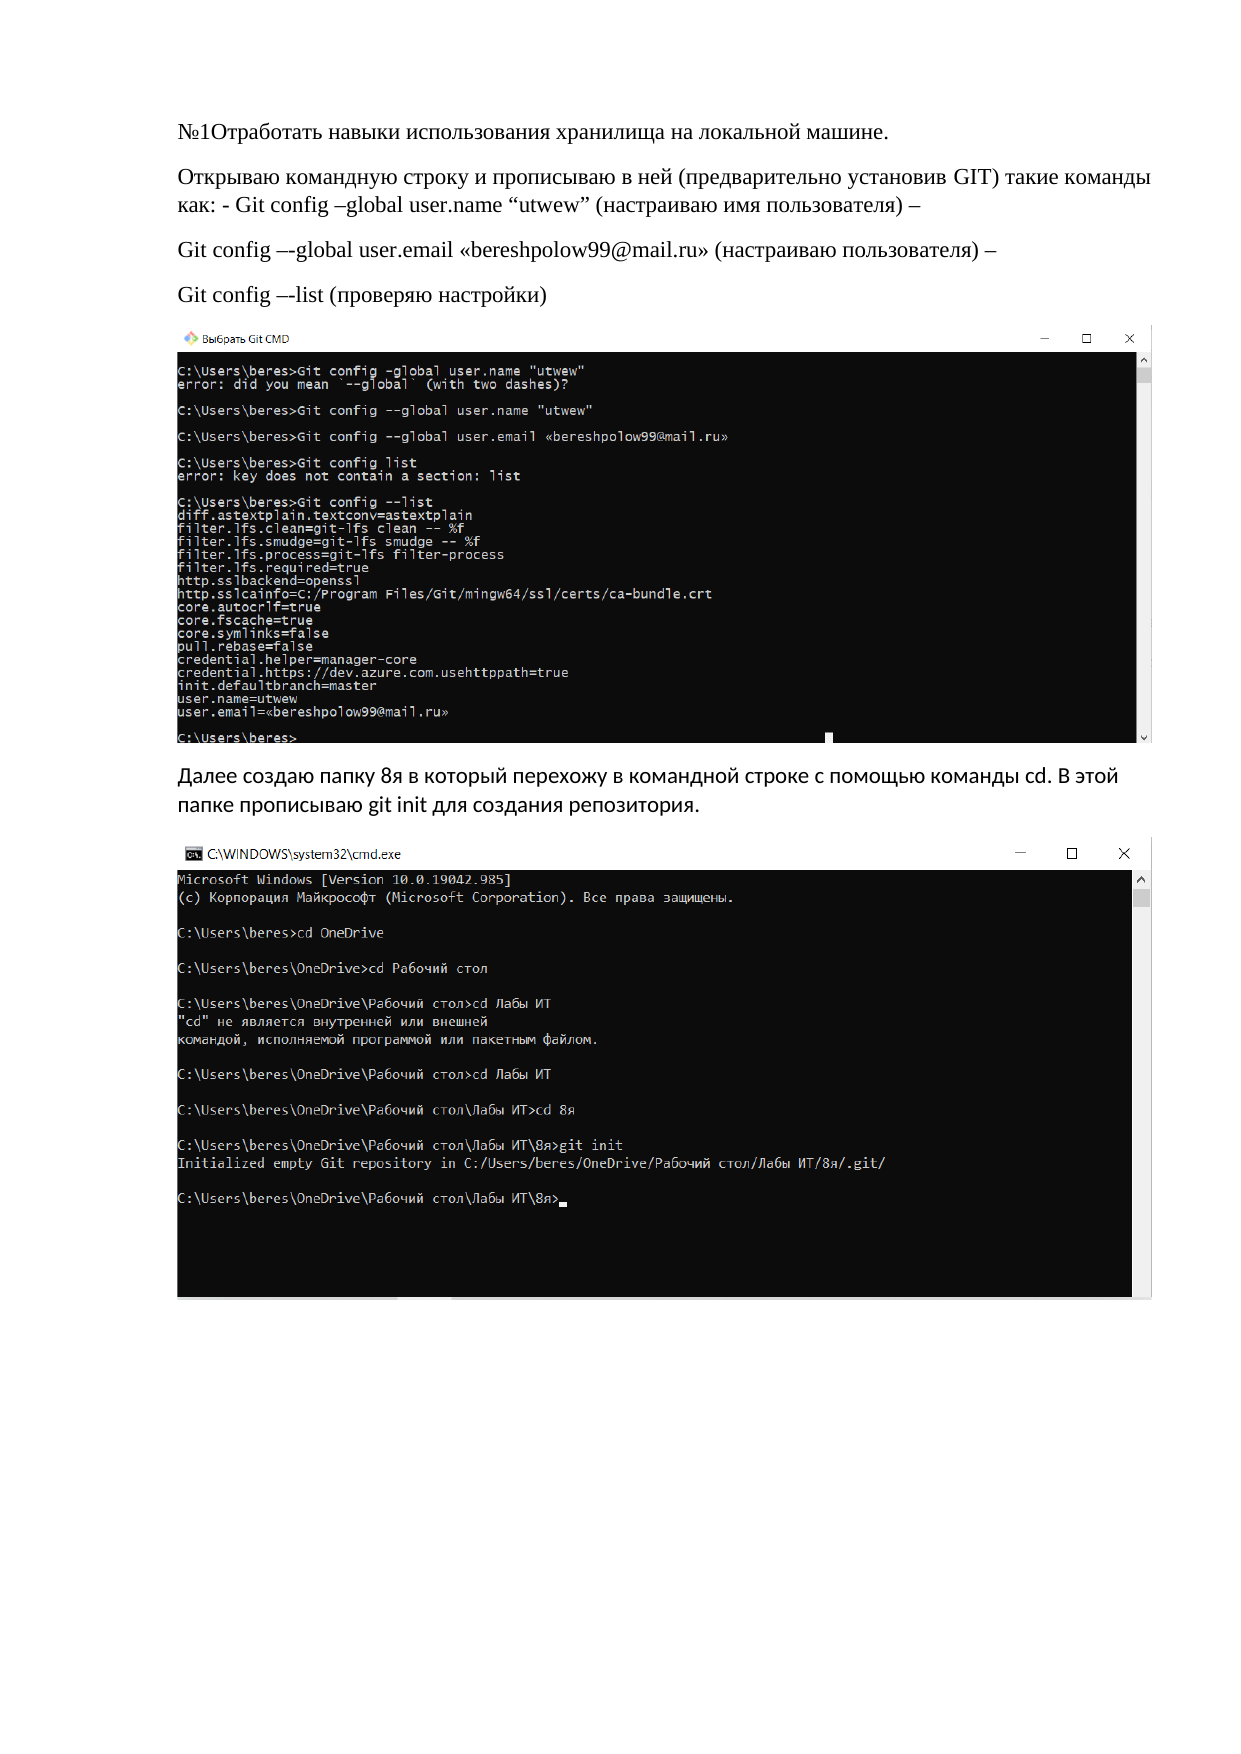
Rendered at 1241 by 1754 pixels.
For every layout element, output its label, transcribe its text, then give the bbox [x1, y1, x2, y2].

text Git config –-global user.email «bereshpolow99@mail.ru» (настраиваю пользователя) – [177, 236, 1152, 262]
text Открываю командную строку и прописываю в ней (предварительно установив GIT) такие команды как: - Git config –global user.name “utwew” (настраиваю имя пользователя) – [177, 163, 1152, 217]
text №1Отработать навыки использования хранилища на локальной машине. [177, 118, 1152, 144]
text Далее создаю папку 8я в который перехожу в командной строке с помощью команды cd. В этой папке прописываю git init для создания репозитория. [177, 761, 1152, 819]
text Git config –-list (проверяю настройки) [177, 281, 1152, 307]
